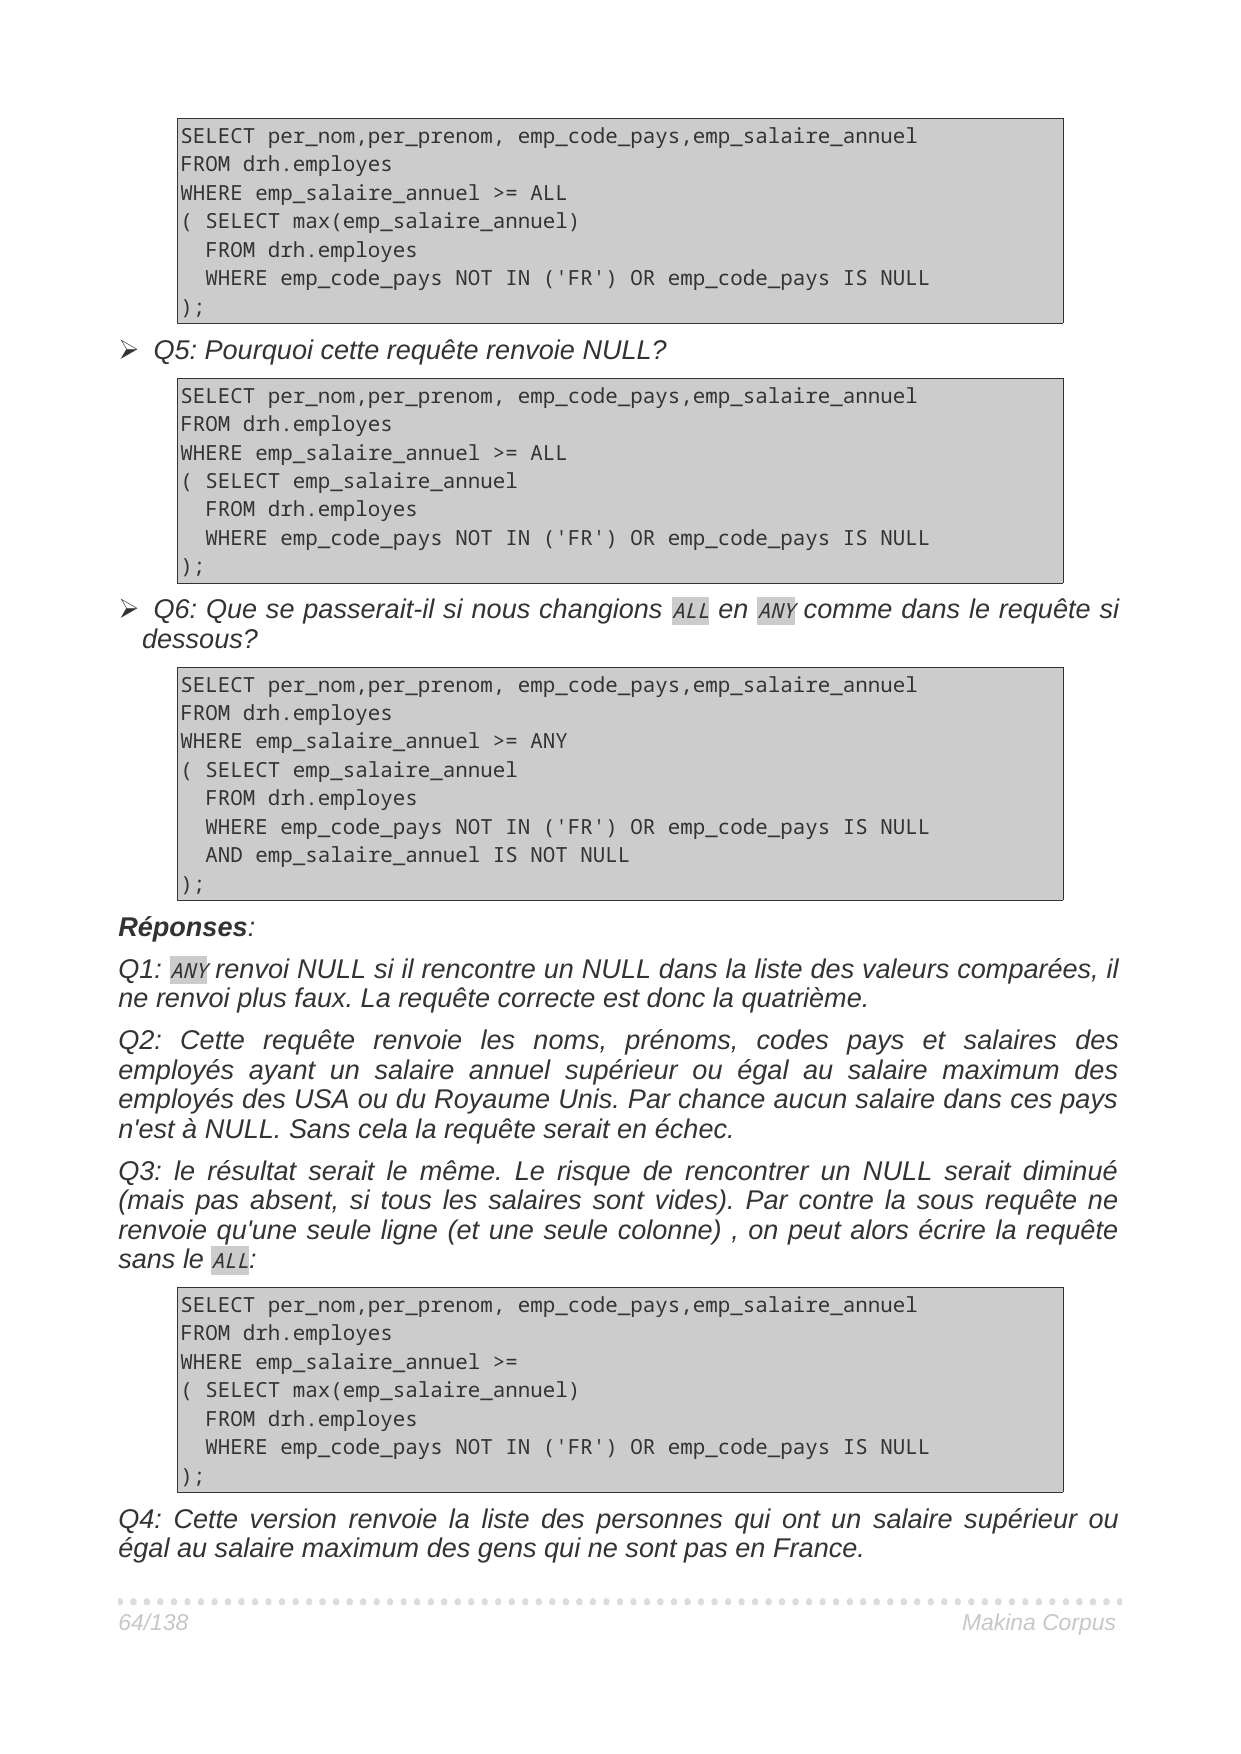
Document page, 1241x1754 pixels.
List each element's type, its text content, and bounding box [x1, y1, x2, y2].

text SELECT per_nom,per_prenom, emp_code_pays,emp_salaire_annuel [178, 119, 1063, 147]
picture [118, 1593, 1123, 1610]
text WHERE emp_code_pays NOT IN ('FR') OR emp_code_pays IS NULL [178, 809, 1063, 837]
text FROM drh.employes [178, 781, 1063, 809]
text ( SELECT emp_salaire_annuel [178, 752, 1063, 781]
text Q1: ANY renvoi NULL si il rencontre un NULL dans la liste des valeurs comparées, il ne renvoi plus faux. La requête correcte est donc la quatrième. [118, 955, 1122, 1014]
text WHERE emp_salaire_annuel >= ANY [178, 724, 1063, 752]
text Réponses: [118, 913, 1122, 942]
text ( SELECT max(emp_salaire_annuel) [178, 203, 1063, 232]
text ); [178, 866, 1063, 900]
text ); [178, 1458, 1063, 1492]
text FROM drh.employes [178, 491, 1063, 520]
text WHERE emp_salaire_annuel >= ALL [178, 434, 1063, 463]
text SELECT per_nom,per_prenom, emp_code_pays,emp_salaire_annuel [178, 668, 1063, 695]
text WHERE emp_salaire_annuel >= [178, 1344, 1063, 1372]
text WHERE emp_salaire_annuel >= ALL [178, 175, 1063, 203]
text SELECT per_nom,per_prenom, emp_code_pays,emp_salaire_annuel [178, 379, 1063, 406]
text Q4: Cette version renvoie la liste des personnes qui ont un salaire supérieur ou égal au salaire maximum des gens qui ne sont pas en France. [118, 1505, 1122, 1564]
text FROM drh.employes [178, 695, 1063, 724]
list Q5: Pourquoi cette requête renvoie NULL? [118, 336, 1122, 365]
list Q6: Que se passerait-il si nous changions ALL en ANY comme dans le requête si dessous? [118, 595, 1122, 654]
text FROM drh.employes [178, 232, 1063, 260]
text WHERE emp_code_pays NOT IN ('FR') OR emp_code_pays IS NULL [178, 260, 1063, 289]
text FROM drh.employes [178, 147, 1063, 175]
text FROM drh.employes [178, 1316, 1063, 1344]
text ( SELECT max(emp_salaire_annuel) [178, 1372, 1063, 1401]
text ); [178, 548, 1063, 583]
text SELECT per_nom,per_prenom, emp_code_pays,emp_salaire_annuel [178, 1288, 1063, 1316]
text ); [178, 289, 1063, 323]
text ( SELECT emp_salaire_annuel [178, 463, 1063, 491]
text WHERE emp_code_pays NOT IN ('FR') OR emp_code_pays IS NULL [178, 520, 1063, 548]
text Q3: le résultat serait le même. Le risque de rencontrer un NULL serait diminué (mais pas absent, si tous les salaires sont vides). Par contre la sous requête ne renvoie qu'une seule ligne (et une seule colonne) , on peut alors écrire la requête sans le ALL: [118, 1157, 1122, 1274]
text WHERE emp_code_pays NOT IN ('FR') OR emp_code_pays IS NULL [178, 1429, 1063, 1458]
text Q2: Cette requête renvoie les noms, prénoms, codes pays et salaires des employés ayant un salaire annuel supérieur ou égal au salaire maximum des employés des USA ou du Royaume Unis. Par chance aucun salaire dans ces pays n'est à NULL. Sans cela la requête serait en échec. [118, 1026, 1122, 1144]
text FROM drh.employes [178, 406, 1063, 434]
text FROM drh.employes [178, 1401, 1063, 1429]
text AND emp_salaire_annuel IS NOT NULL [178, 837, 1063, 866]
